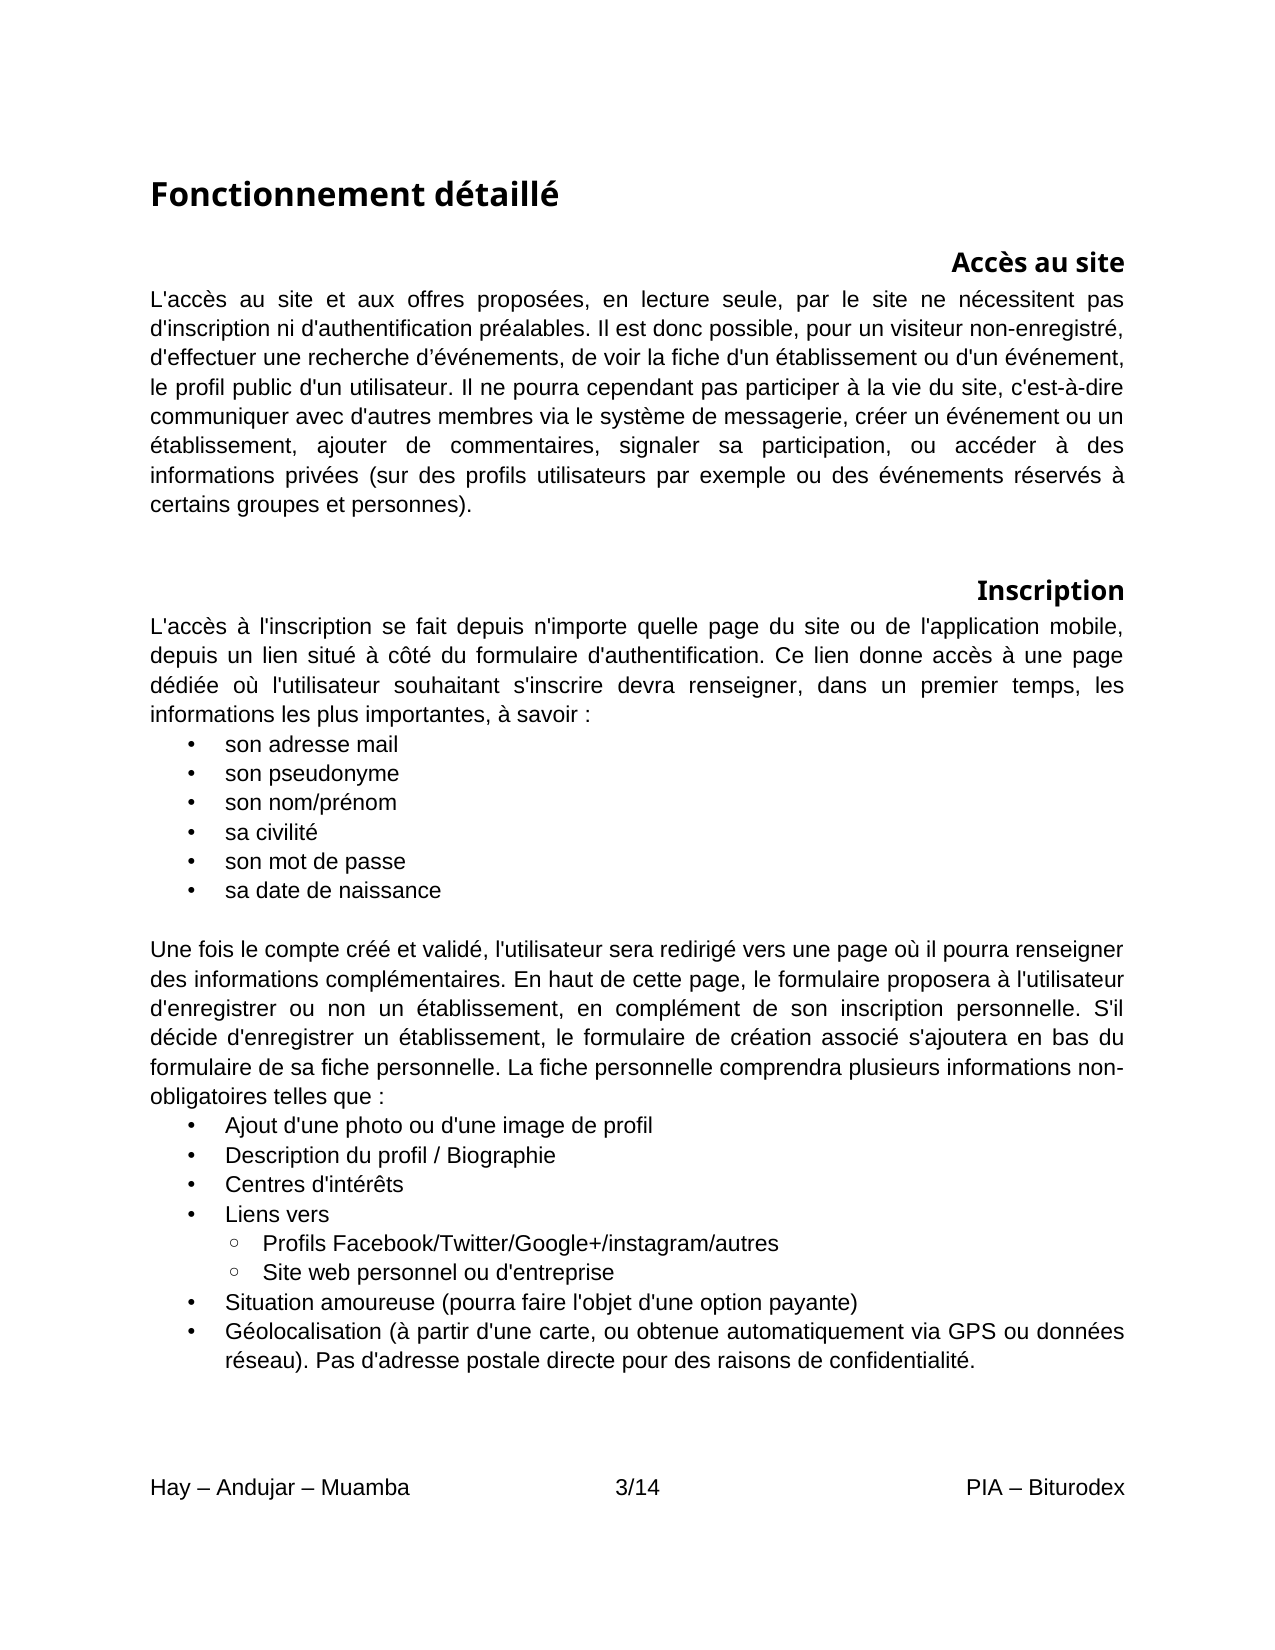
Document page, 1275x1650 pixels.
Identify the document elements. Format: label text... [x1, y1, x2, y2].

list Ajout d'une photo ou d'une image de profil [187, 1113, 1125, 1139]
list son pseudonyme [187, 761, 1125, 786]
list sa date de naissance [187, 878, 1125, 904]
text L'accès au site et aux offres proposées, en lecture seule, par le site ne nécessitent pas d'inscription ni d'authentification préalables. Il est donc possible, pour un visiteur non-enregistré, d'effectuer une recherche d’événements, de voir la fiche d'un établissement ou d'un événement, le profil public d'un utilisateur. Il ne pourra cependant pas participer à la vie du site, c'est-à-dire communiquer avec d'autres membres via le système de messagerie, créer un événement ou un établissement, ajouter de commentaires, signaler sa participation, ou accéder à des informations privées (sur des profils utilisateurs par exemple ou des événements réservés à certains groupes et personnes). [150, 286, 1125, 517]
list Site web personnel ou d'entreprise [225, 1260, 1125, 1286]
list Description du profil / Biographie [187, 1143, 1125, 1168]
list Situation amoureuse (pourra faire l'objet d'une option payante) [187, 1289, 1125, 1315]
list Liens vers [187, 1201, 1125, 1227]
list Profils Facebook/Twitter/Google+/instagram/autres [225, 1231, 1125, 1256]
list son mot de passe [187, 849, 1125, 874]
list Géolocalisation (à partir d'une carte, ou obtenue automatiquement via GPS ou données réseau). Pas d'adresse postale directe pour des raisons de confidentialité. [187, 1319, 1125, 1374]
subtitle Accès au site [150, 244, 1125, 281]
subtitle Fonctionnement détaillé [150, 171, 1125, 216]
list Centres d'intérêts [187, 1172, 1125, 1198]
subtitle Inscription [150, 571, 1125, 608]
list son nom/prénom [187, 790, 1125, 816]
text Une fois le compte créé et validé, l'utilisateur sera redirigé vers une page où il pourra renseigner des informations complémentaires. En haut de cette page, le formulaire proposera à l'utilisateur d'enregistrer ou non un établissement, en complément de son inscription personnelle. S'il décide d'enregistrer un établissement, le formulaire de création associé s'ajoutera en bas du formulaire de sa fiche personnelle. La fiche personnelle comprendra plusieurs informations non-obligatoires telles que : [150, 937, 1125, 1109]
list sa civilité [187, 819, 1125, 845]
text L'accès à l'inscription se fait depuis n'importe quelle page du site ou de l'application mobile, depuis un lien situé à côté du formulaire d'authentification. Ce lien donne accès à une page dédiée où l'utilisateur souhaitant s'inscrire devra renseigner, dans un premier temps, les informations les plus importantes, à savoir : [150, 614, 1125, 728]
list son adresse mail [187, 731, 1125, 757]
